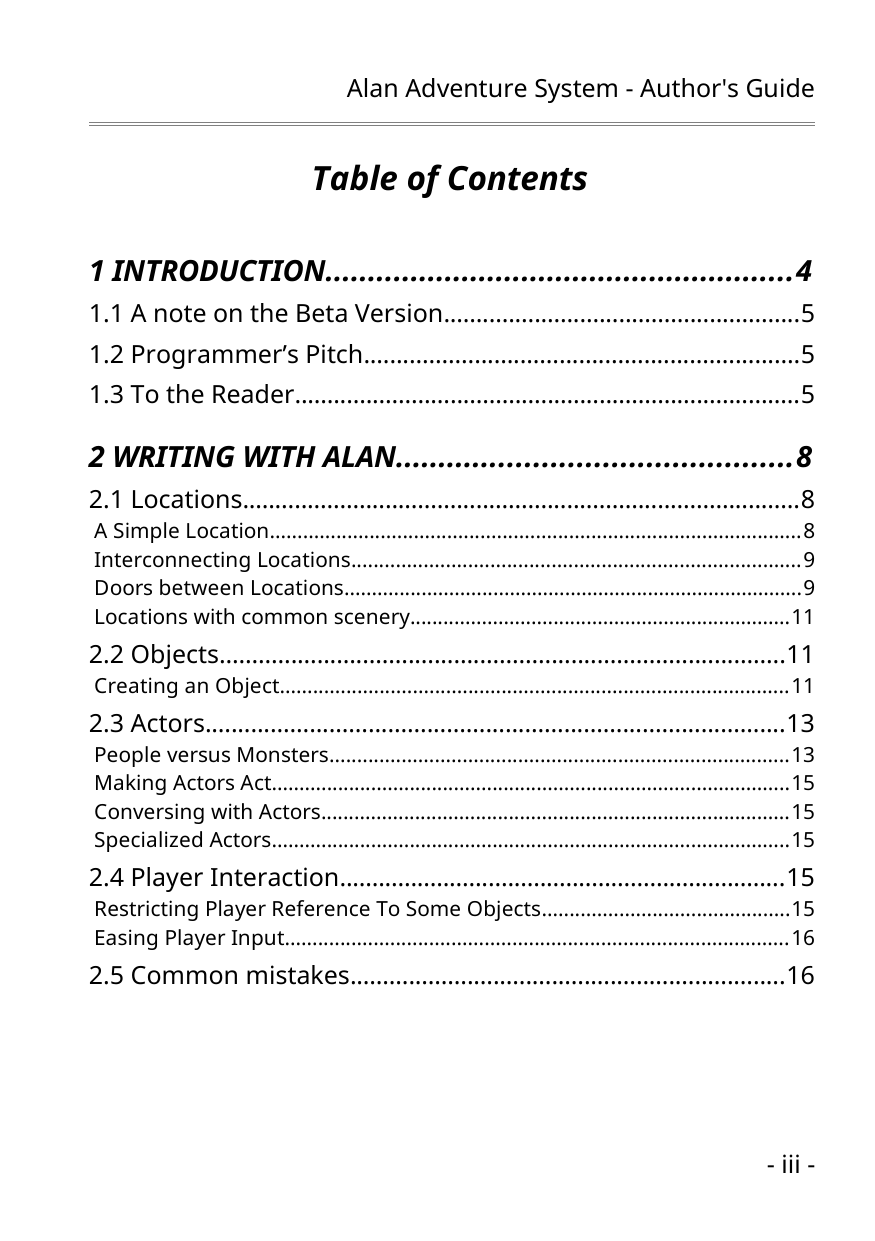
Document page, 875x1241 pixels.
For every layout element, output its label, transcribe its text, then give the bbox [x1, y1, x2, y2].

text Easing Player Input 16 [88, 923, 815, 951]
text 1.3 To the Reader 5 [88, 377, 815, 411]
text Interconnecting Locations 9 [88, 545, 815, 573]
text 2.4 Player Interaction 15 [88, 860, 815, 894]
text Creating an Object 11 [88, 671, 815, 699]
text People versus Monsters 13 [88, 740, 815, 768]
text Restricting Player Reference To Some Objects 15 [88, 894, 815, 923]
text Doors between Locations 9 [88, 573, 815, 602]
text 2.5 Common mistakes 16 [88, 958, 815, 992]
subtitle Table of Contents [88, 154, 815, 201]
text Locations with common scenery 11 [88, 602, 815, 630]
text 2.1 Locations 8 [88, 482, 815, 516]
text Making Actors Act 15 [88, 768, 815, 797]
text 1.2 Programmer’s Pitch 5 [88, 337, 815, 371]
text 2.2 Objects 11 [88, 637, 815, 671]
text 2.3 Actors 13 [88, 706, 815, 740]
text 1.1 A note on the Beta Version 5 [88, 296, 815, 330]
text 2 Writing With Alan 8 [88, 436, 815, 476]
text Conversing with Actors 15 [88, 797, 815, 825]
text 1 Introduction 4 [88, 251, 815, 290]
text Specialized Actors 15 [88, 825, 815, 854]
text A Simple Location 8 [88, 516, 815, 545]
